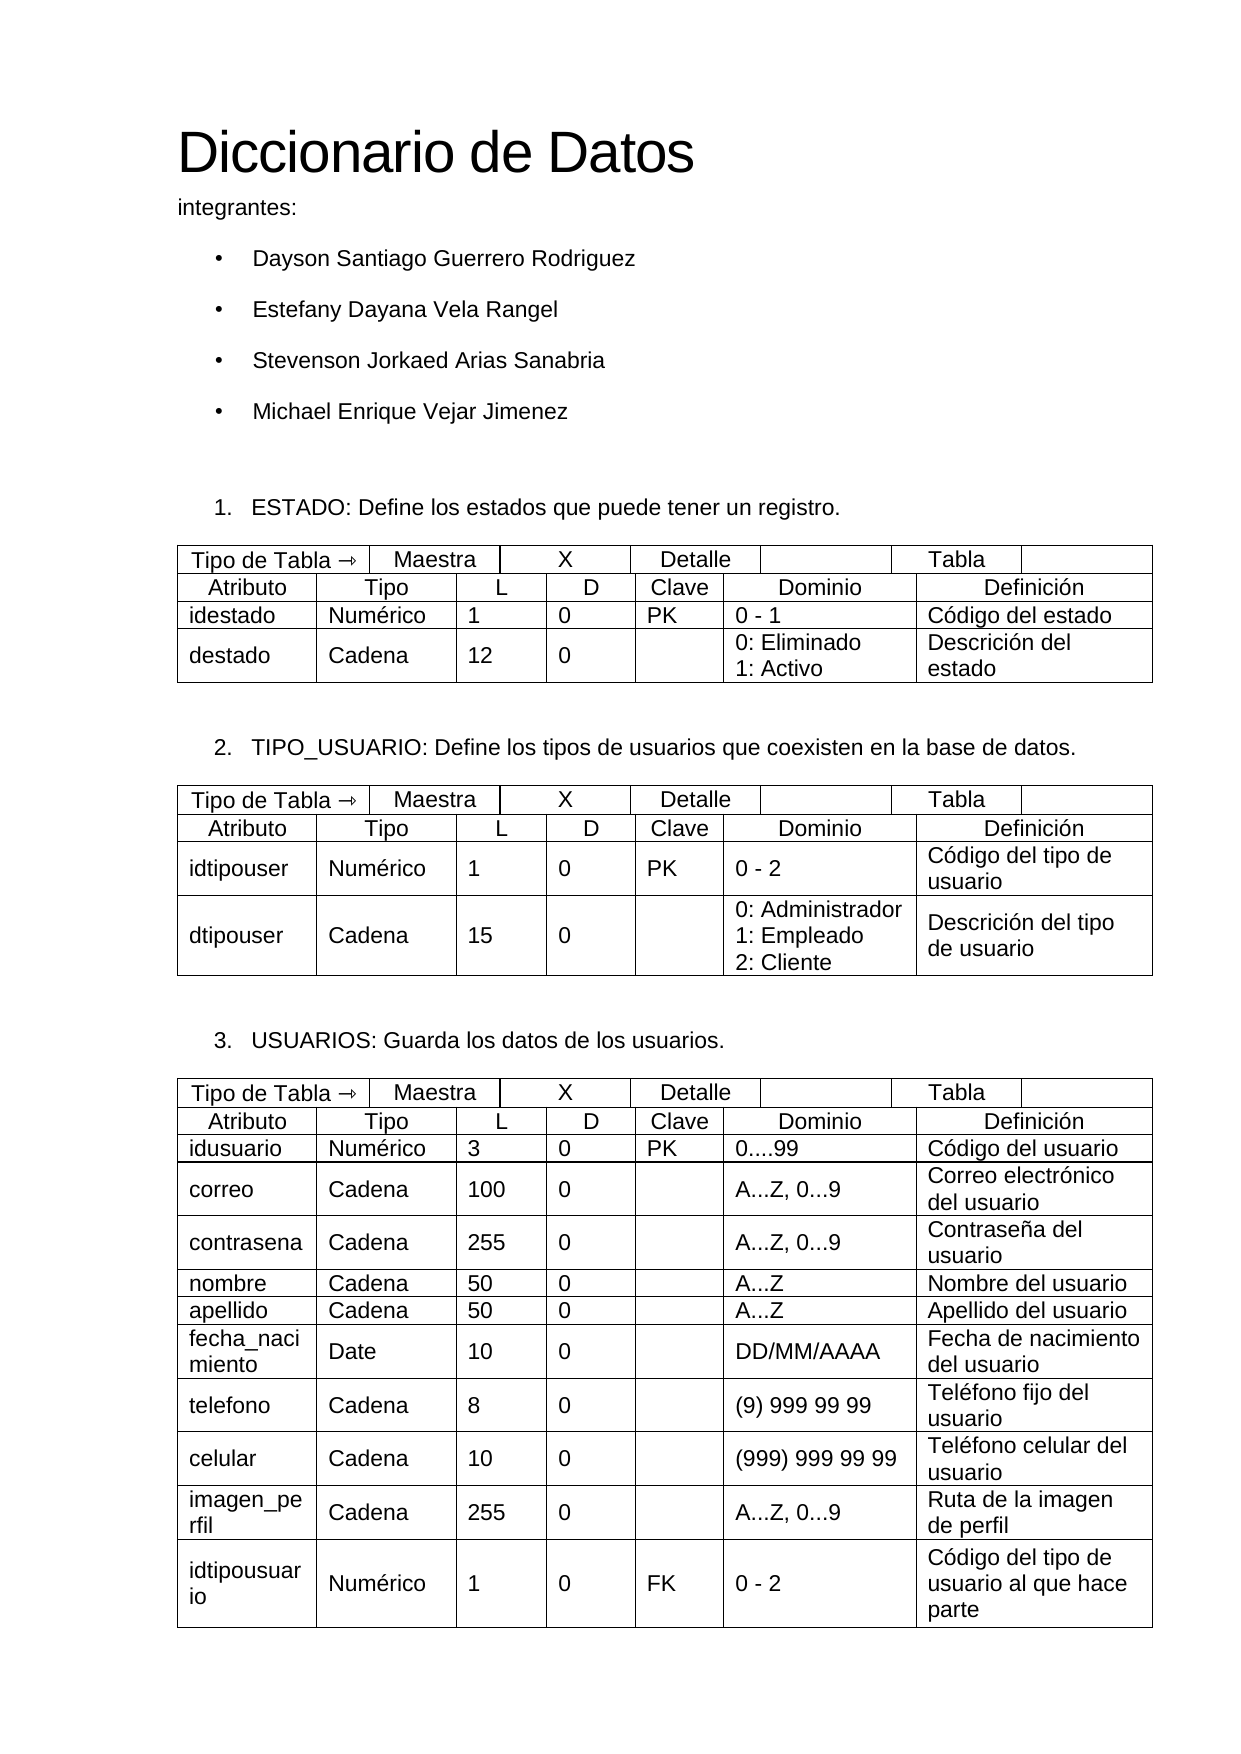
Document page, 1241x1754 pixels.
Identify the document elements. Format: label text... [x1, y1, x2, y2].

table_cell 0 [547, 1163, 635, 1215]
table_cell contrasena [178, 1216, 316, 1269]
table_cell apellido [178, 1297, 316, 1324]
table_cell DD/MM/AAAA [724, 1325, 916, 1377]
table_header Maestra [370, 786, 499, 813]
table_cell A...Z, 0...9 [724, 1486, 916, 1539]
table_cell Tipo [317, 815, 456, 841]
table_cell Numérico [317, 1135, 456, 1161]
table_header X [501, 786, 630, 813]
table_cell 0....99 [724, 1135, 916, 1161]
table_cell 0 [547, 1270, 635, 1296]
list USUARIOS: Guarda los datos de los usuarios. [213, 1027, 1152, 1053]
table_cell Cadena [317, 1432, 456, 1485]
table_cell 1 [457, 1540, 546, 1627]
table_cell celular [178, 1432, 316, 1485]
list Stevenson Jorkaed Arias Sanabria [215, 347, 1152, 373]
table_cell [636, 896, 723, 975]
table_cell 50 [457, 1270, 546, 1296]
table_cell 0 [547, 1297, 635, 1324]
table_cell 0 [547, 1135, 635, 1161]
title Diccionario de Datos [177, 118, 1152, 185]
table_cell imagen_perfil [178, 1486, 316, 1539]
table_cell A...Z [724, 1297, 916, 1324]
table_cell 0 [547, 896, 635, 975]
table_cell [636, 1163, 723, 1215]
table_cell Definición [917, 815, 1152, 841]
table_cell 8 [457, 1379, 546, 1431]
table_cell Clave [636, 815, 723, 841]
table_cell Código del estado [917, 602, 1152, 628]
table_cell 12 [457, 629, 546, 682]
table_cell nombre [178, 1270, 316, 1296]
table_cell Clave [636, 1108, 723, 1134]
table_header [1022, 546, 1152, 573]
table_cell Numérico [317, 1540, 456, 1627]
table_cell 10 [457, 1432, 546, 1485]
table_cell Cadena [317, 1297, 456, 1324]
table_cell 50 [457, 1297, 546, 1324]
table_cell 0 [547, 629, 635, 682]
list Michael Enrique Vejar Jimenez [215, 398, 1152, 424]
table_cell FK [636, 1540, 723, 1627]
table_header [1022, 1079, 1152, 1107]
table_cell 255 [457, 1486, 546, 1539]
table_cell Atributo [178, 815, 316, 841]
table_cell Cadena [317, 629, 456, 682]
table_cell A...Z, 0...9 [724, 1216, 916, 1269]
table_cell 0: Eliminado 1: Activo [724, 629, 916, 682]
table_cell 0 [547, 1486, 635, 1539]
table_header [761, 546, 891, 573]
table_cell A...Z [724, 1270, 916, 1296]
table_cell [636, 1325, 723, 1377]
list Estefany Dayana Vela Rangel [215, 296, 1152, 322]
table_header X [501, 546, 630, 573]
table_cell Definición [917, 574, 1152, 601]
table_header X [501, 1079, 630, 1107]
table_cell 100 [457, 1163, 546, 1215]
table_cell 0 [547, 1432, 635, 1485]
table_cell destado [178, 629, 316, 682]
table_cell Cadena [317, 896, 456, 975]
table_cell 1 [457, 602, 546, 628]
list TIPO_USUARIO: Define los tipos de usuarios que coexisten en la base de datos. [213, 734, 1152, 760]
table_cell idtipousuario [178, 1540, 316, 1627]
table_cell Cadena [317, 1379, 456, 1431]
table_cell 0 [547, 602, 635, 628]
table_cell Clave [636, 574, 723, 601]
table_cell Teléfono fijo del usuario [917, 1379, 1152, 1431]
table_header Detalle [631, 786, 760, 813]
table_cell Teléfono celular del usuario [917, 1432, 1152, 1485]
table_cell 0 [547, 1379, 635, 1431]
table_cell 0 - 2 [724, 842, 916, 895]
table_cell Contraseña del usuario [917, 1216, 1152, 1269]
table_header Detalle [631, 546, 760, 573]
table_cell Definición [917, 1108, 1152, 1134]
table_cell 15 [457, 896, 546, 975]
table_cell A...Z, 0...9 [724, 1163, 916, 1215]
table_cell telefono [178, 1379, 316, 1431]
table_cell Código del tipo de usuario al que hace parte [917, 1540, 1152, 1627]
table_cell Fecha de nacimiento del usuario [917, 1325, 1152, 1377]
table_cell idestado [178, 602, 316, 628]
table_header Tipo de Tabla ⇾ [178, 546, 369, 573]
table_cell [636, 1432, 723, 1485]
table_header Tipo de Tabla ⇾ [178, 786, 369, 813]
table_cell Dominio [724, 1108, 916, 1134]
table_header Detalle [631, 1079, 760, 1107]
table_cell Nombre del usuario [917, 1270, 1152, 1296]
table_cell idusuario [178, 1135, 316, 1161]
table_cell Cadena [317, 1270, 456, 1296]
table_cell Cadena [317, 1216, 456, 1269]
table_cell Código del tipo de usuario [917, 842, 1152, 895]
list ESTADO: Define los estados que puede tener un registro. [213, 493, 1152, 520]
table_cell 1 [457, 842, 546, 895]
table_cell Dominio [724, 815, 916, 841]
table_cell PK [636, 842, 723, 895]
table_cell Numérico [317, 842, 456, 895]
table_cell Numérico [317, 602, 456, 628]
table_cell D [547, 574, 635, 601]
table_cell correo [178, 1163, 316, 1215]
table_cell Atributo [178, 1108, 316, 1134]
table_cell [636, 1297, 723, 1324]
table_cell Correo electrónico del usuario [917, 1163, 1152, 1215]
table_cell Tipo [317, 1108, 456, 1134]
table_cell D [547, 1108, 635, 1134]
table_cell 0 - 2 [724, 1540, 916, 1627]
table_header Tabla [892, 546, 1021, 573]
table_header Tipo de Tabla ⇾ [178, 1079, 369, 1107]
table_cell 0 [547, 1540, 635, 1627]
table_cell 0 [547, 842, 635, 895]
table_cell L [457, 574, 546, 601]
table_cell D [547, 815, 635, 841]
table_cell L [457, 815, 546, 841]
table_cell 0 [547, 1216, 635, 1269]
table_cell [636, 1486, 723, 1539]
table_cell Tipo [317, 574, 456, 601]
table_header [761, 786, 891, 813]
table_cell (999) 999 99 99 [724, 1432, 916, 1485]
table_cell [636, 629, 723, 682]
text integrantes: [177, 193, 1152, 220]
table_cell 0 [547, 1325, 635, 1377]
table_cell dtipouser [178, 896, 316, 975]
table_cell Apellido del usuario [917, 1297, 1152, 1324]
table_cell Cadena [317, 1163, 456, 1215]
table_header Maestra [370, 1079, 499, 1107]
table_cell 3 [457, 1135, 546, 1161]
table_cell 0 - 1 [724, 602, 916, 628]
table_header Tabla [892, 1079, 1021, 1107]
table_header Tabla [892, 786, 1021, 813]
table_cell Descrición del tipo de usuario [917, 896, 1152, 975]
table_cell [636, 1379, 723, 1431]
table_cell L [457, 1108, 546, 1134]
table_header [761, 1079, 891, 1107]
table_cell Descrición del estado [917, 629, 1152, 682]
table_cell 255 [457, 1216, 546, 1269]
table_cell Cadena [317, 1486, 456, 1539]
table_cell 0: Administrador 1: Empleado 2: Cliente [724, 896, 916, 975]
table_cell fecha_nacimiento [178, 1325, 316, 1377]
table_cell PK [636, 1135, 723, 1161]
table_cell Atributo [178, 574, 316, 601]
table_header [1022, 786, 1152, 813]
table_cell Ruta de la imagen de perfil [917, 1486, 1152, 1539]
table_cell PK [636, 602, 723, 628]
table_cell Código del usuario [917, 1135, 1152, 1161]
table_cell 10 [457, 1325, 546, 1377]
table_cell [636, 1270, 723, 1296]
table_cell Dominio [724, 574, 916, 601]
list Dayson Santiago Guerrero Rodriguez [215, 244, 1152, 271]
table_cell (9) 999 99 99 [724, 1379, 916, 1431]
table_cell Date [317, 1325, 456, 1377]
table_cell [636, 1216, 723, 1269]
table_header Maestra [370, 546, 499, 573]
table_cell idtipouser [178, 842, 316, 895]
